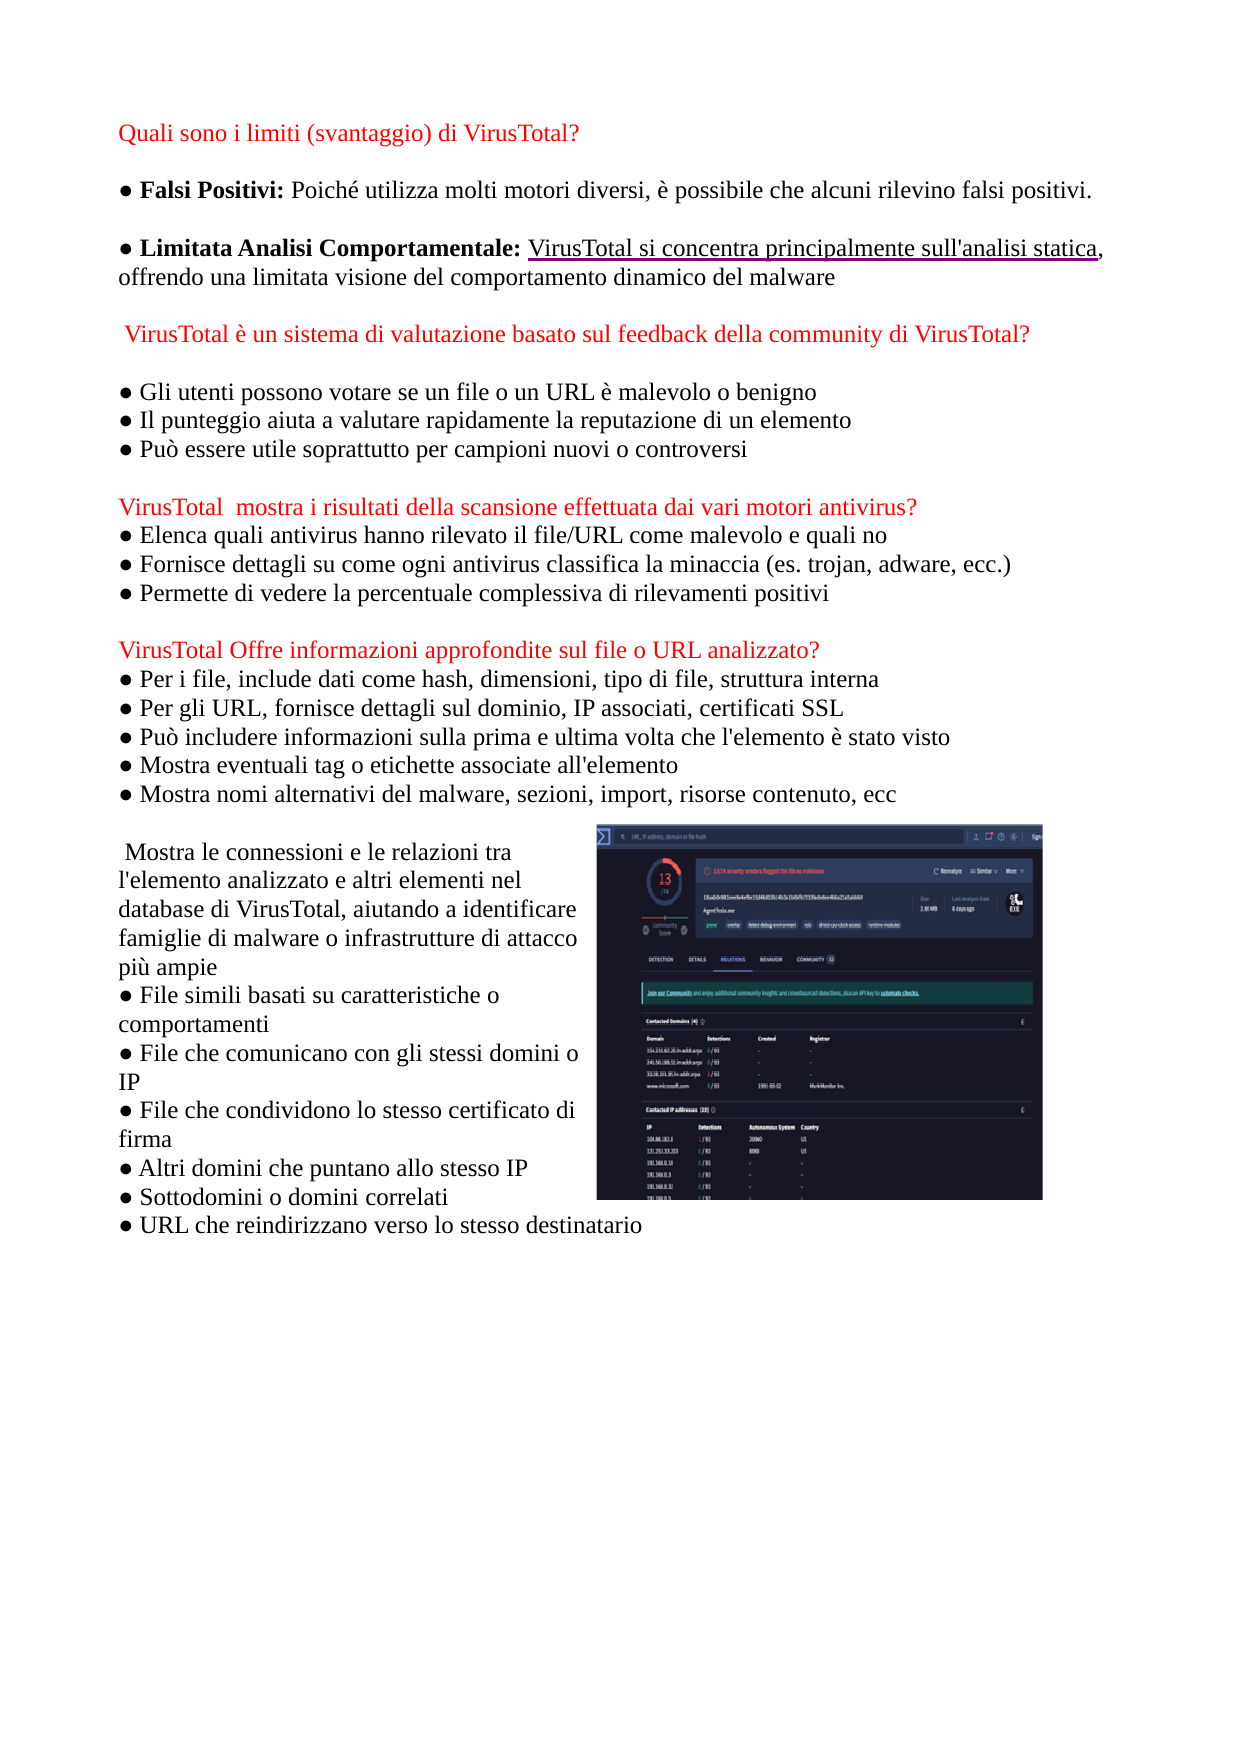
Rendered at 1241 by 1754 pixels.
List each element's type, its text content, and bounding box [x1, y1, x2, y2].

text [1043, 837, 1122, 981]
text [1043, 1153, 1122, 1182]
text [1043, 1096, 1122, 1153]
text Mostra le connessioni e le relazioni tra l'elemento analizzato e altri elementi nel database di VirusTotal, aiutando a identificare famiglie di malware o infrastrutture di attacco più ampie [118, 837, 596, 981]
text ● Mostra eventuali tag o etichette associate all'elemento [118, 751, 1122, 779]
text Quali sono i limiti (svantaggio) di VirusTotal? [118, 118, 1122, 147]
text ● File che comunicano con gli stessi domini o IP [118, 1038, 596, 1096]
text ● File simili basati su caratteristiche o comportamenti [118, 981, 596, 1038]
text ● Permette di vedere la percentuale complessiva di rilevamenti positivi [118, 578, 1122, 607]
text ● Può includere informazioni sulla prima e ultima volta che l'elemento è stato visto [118, 722, 1122, 751]
text ● File che condividono lo stesso certificato di firma [118, 1096, 596, 1153]
text ● Altri domini che puntano allo stesso IP [118, 1153, 596, 1182]
text ● Può essere utile soprattutto per campioni nuovi o controversi [118, 434, 1122, 463]
text ● URL che reindirizzano verso lo stesso destinatario [118, 1211, 1122, 1239]
text ● Limitata Analisi Comportamentale: VirusTotal si concentra principalmente sull'analisi statica, offrendo una limitata visione del comportamento dinamico del malware [118, 233, 1122, 291]
text ● Per i file, include dati come hash, dimensioni, tipo di file, struttura interna [118, 664, 1122, 693]
text VirusTotal mostra i risultati della scansione effettuata dai vari motori antivirus? [118, 492, 1122, 521]
text VirusTotal è un sistema di valutazione basato sul feedback della community di VirusTotal? [118, 319, 1122, 348]
text ● Falsi Positivi: Poiché utilizza molti motori diversi, è possibile che alcuni rilevino falsi positivi. [118, 176, 1122, 204]
text ● Elenca quali antivirus hanno rilevato il file/URL come malevolo e quali no [118, 521, 1122, 549]
text ● Il punteggio aiuta a valutare rapidamente la reputazione di un elemento [118, 406, 1122, 434]
text ● Fornisce dettagli su come ogni antivirus classifica la minaccia (es. trojan, adware, ecc.) [118, 549, 1122, 578]
text ● Mostra nomi alternativi del malware, sezioni, import, risorse contenuto, ecc [118, 779, 1122, 808]
text [1043, 1038, 1122, 1096]
text ● Gli utenti possono votare se un file o un URL è malevolo o benigno [118, 377, 1122, 406]
text [1043, 981, 1122, 1038]
text ● Per gli URL, fornisce dettagli sul dominio, IP associati, certificati SSL [118, 693, 1122, 722]
text ● Sottodomini o domini correlati [118, 1182, 1122, 1211]
text VirusTotal Offre informazioni approfondite sul file o URL analizzato? [118, 636, 1122, 664]
picture [596, 824, 1043, 1200]
